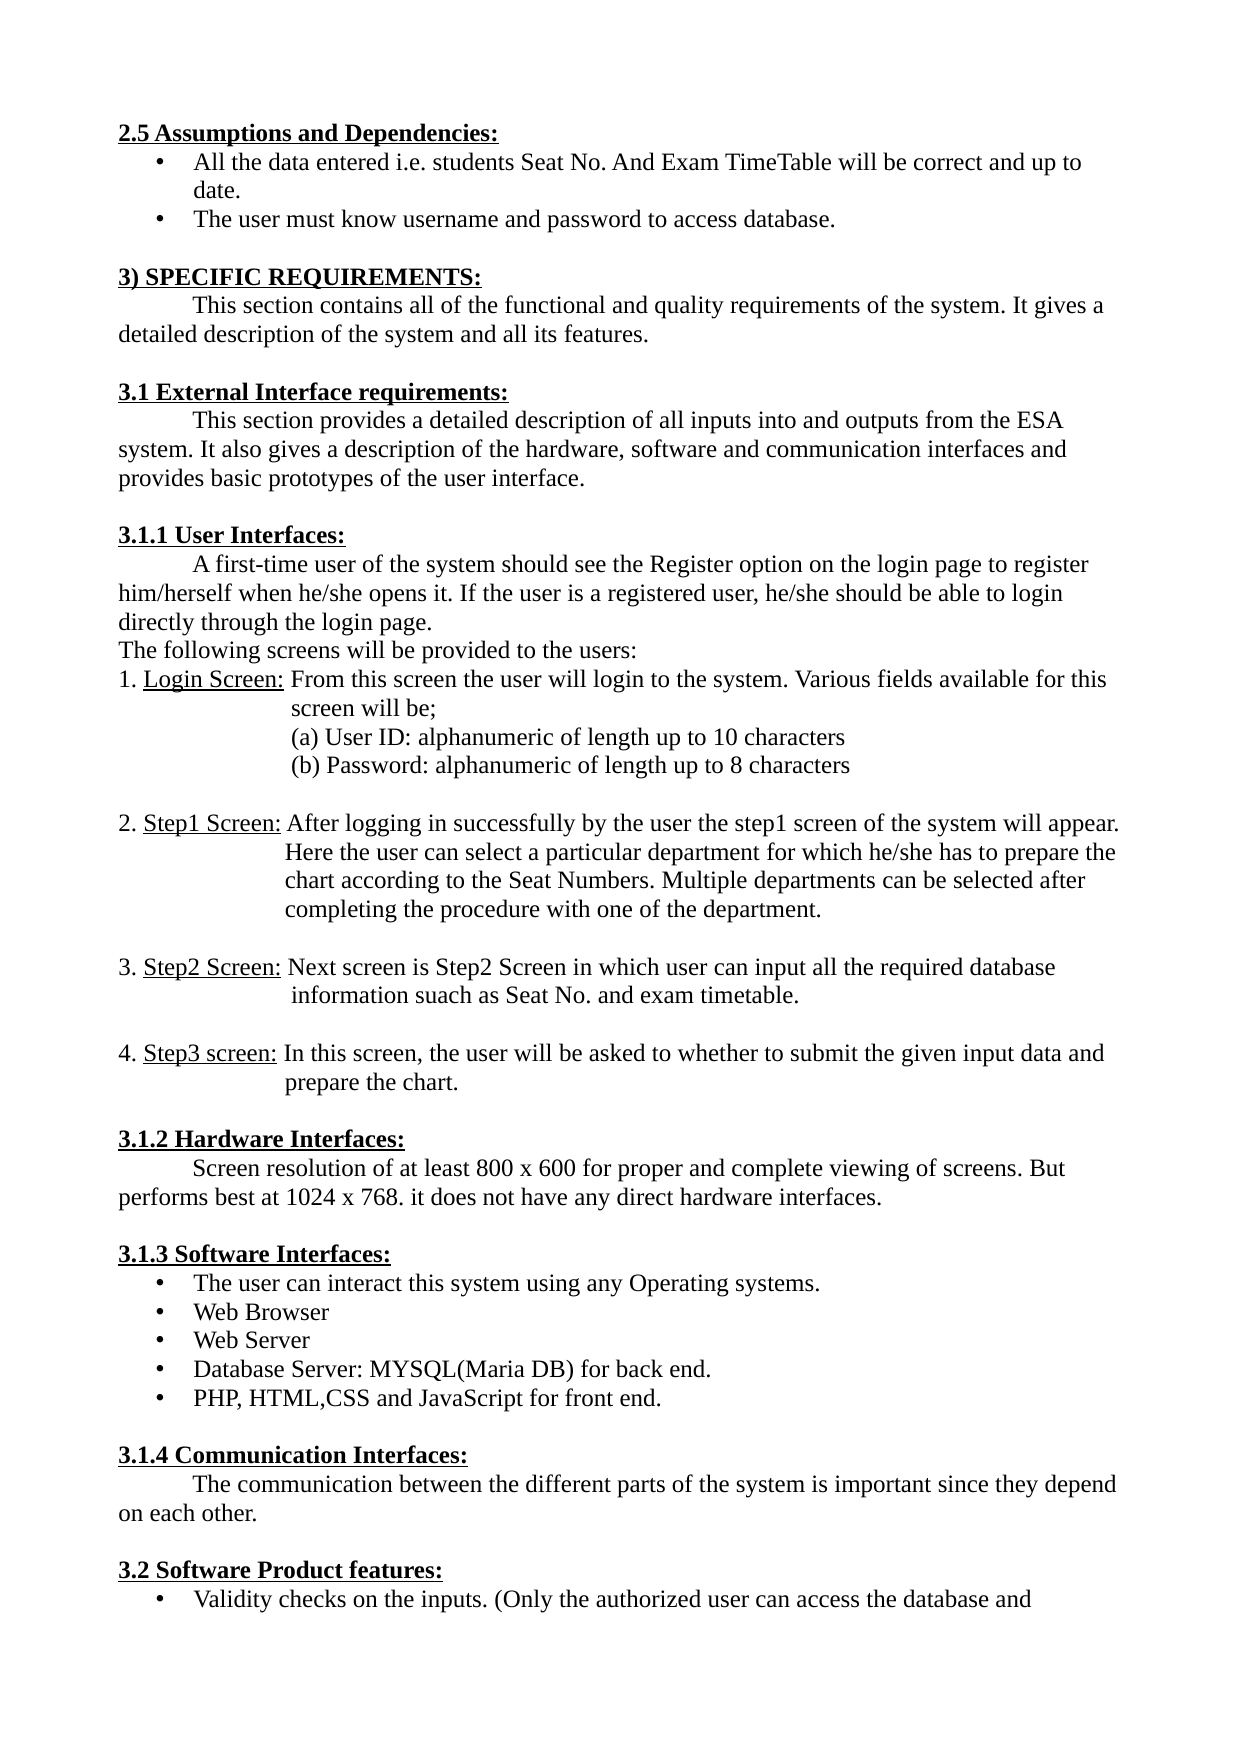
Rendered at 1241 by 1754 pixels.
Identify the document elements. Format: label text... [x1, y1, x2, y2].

text 3.1 External Interface requirements: [118, 377, 1122, 406]
list Database Server: MYSQL(Maria DB) for back end. [156, 1354, 1122, 1383]
text 1. Login Screen: From this screen the user will login to the system. Various fields available for this screen will be; [118, 664, 1122, 722]
text (b) Password: alphanumeric of length up to 8 characters [118, 751, 1122, 779]
text This section contains all of the functional and quality requirements of the system. It gives a detailed description of the system and all its features. [118, 291, 1122, 348]
text (a) User ID: alphanumeric of length up to 10 characters [118, 722, 1122, 751]
text Screen resolution of at least 800 x 600 for proper and complete viewing of screens. But performs best at 1024 x 768. it does not have any direct hardware interfaces. [118, 1153, 1122, 1211]
text 3.1.4 Communication Interfaces: [118, 1441, 1122, 1469]
text 3.2 Software Product features: [118, 1556, 1122, 1584]
list Web Browser [156, 1297, 1122, 1326]
list PHP, HTML,CSS and JavaScript for front end. [156, 1383, 1122, 1412]
text 3.1.2 Hardware Interfaces: [118, 1124, 1122, 1153]
list The user must know username and password to access database. [156, 204, 1122, 233]
text The following screens will be provided to the users: [118, 636, 1122, 664]
text 3) SPECIFIC REQUIREMENTS: [118, 262, 1122, 291]
text 2. Step1 Screen: After logging in successfully by the user the step1 screen of the system will appear. Here the user can select a particular department for which he/she has to prepare the chart according to the Seat Numbers. Multiple departments can be selected after completing the procedure with one of the department. [118, 808, 1122, 923]
text 2.5 Assumptions and Dependencies: [118, 118, 1122, 147]
list The user can interact this system using any Operating systems. [156, 1268, 1122, 1297]
text This section provides a detailed description of all inputs into and outputs from the ESA system. It also gives a description of the hardware, software and communication interfaces and provides basic prototypes of the user interface. [118, 406, 1122, 492]
text The communication between the different parts of the system is important since they depend on each other. [118, 1469, 1122, 1527]
text 3. Step2 Screen: Next screen is Step2 Screen in which user can input all the required database information suach as Seat No. and exam timetable. [118, 952, 1122, 1009]
list All the data entered i.e. students Seat No. And Exam TimeTable will be correct and up to date. [156, 147, 1122, 204]
list Validity checks on the inputs. (Only the authorized user can access the database and [156, 1584, 1122, 1613]
text 3.1.1 User Interfaces: [118, 521, 1122, 549]
text 4. Step3 screen: In this screen, the user will be asked to whether to submit the given input data and prepare the chart. [118, 1038, 1122, 1096]
text A first-time user of the system should see the Register option on the login page to register him/herself when he/she opens it. If the user is a registered user, he/she should be able to login directly through the login page. [118, 549, 1122, 636]
list Web Server [156, 1326, 1122, 1354]
text 3.1.3 Software Interfaces: [118, 1239, 1122, 1268]
